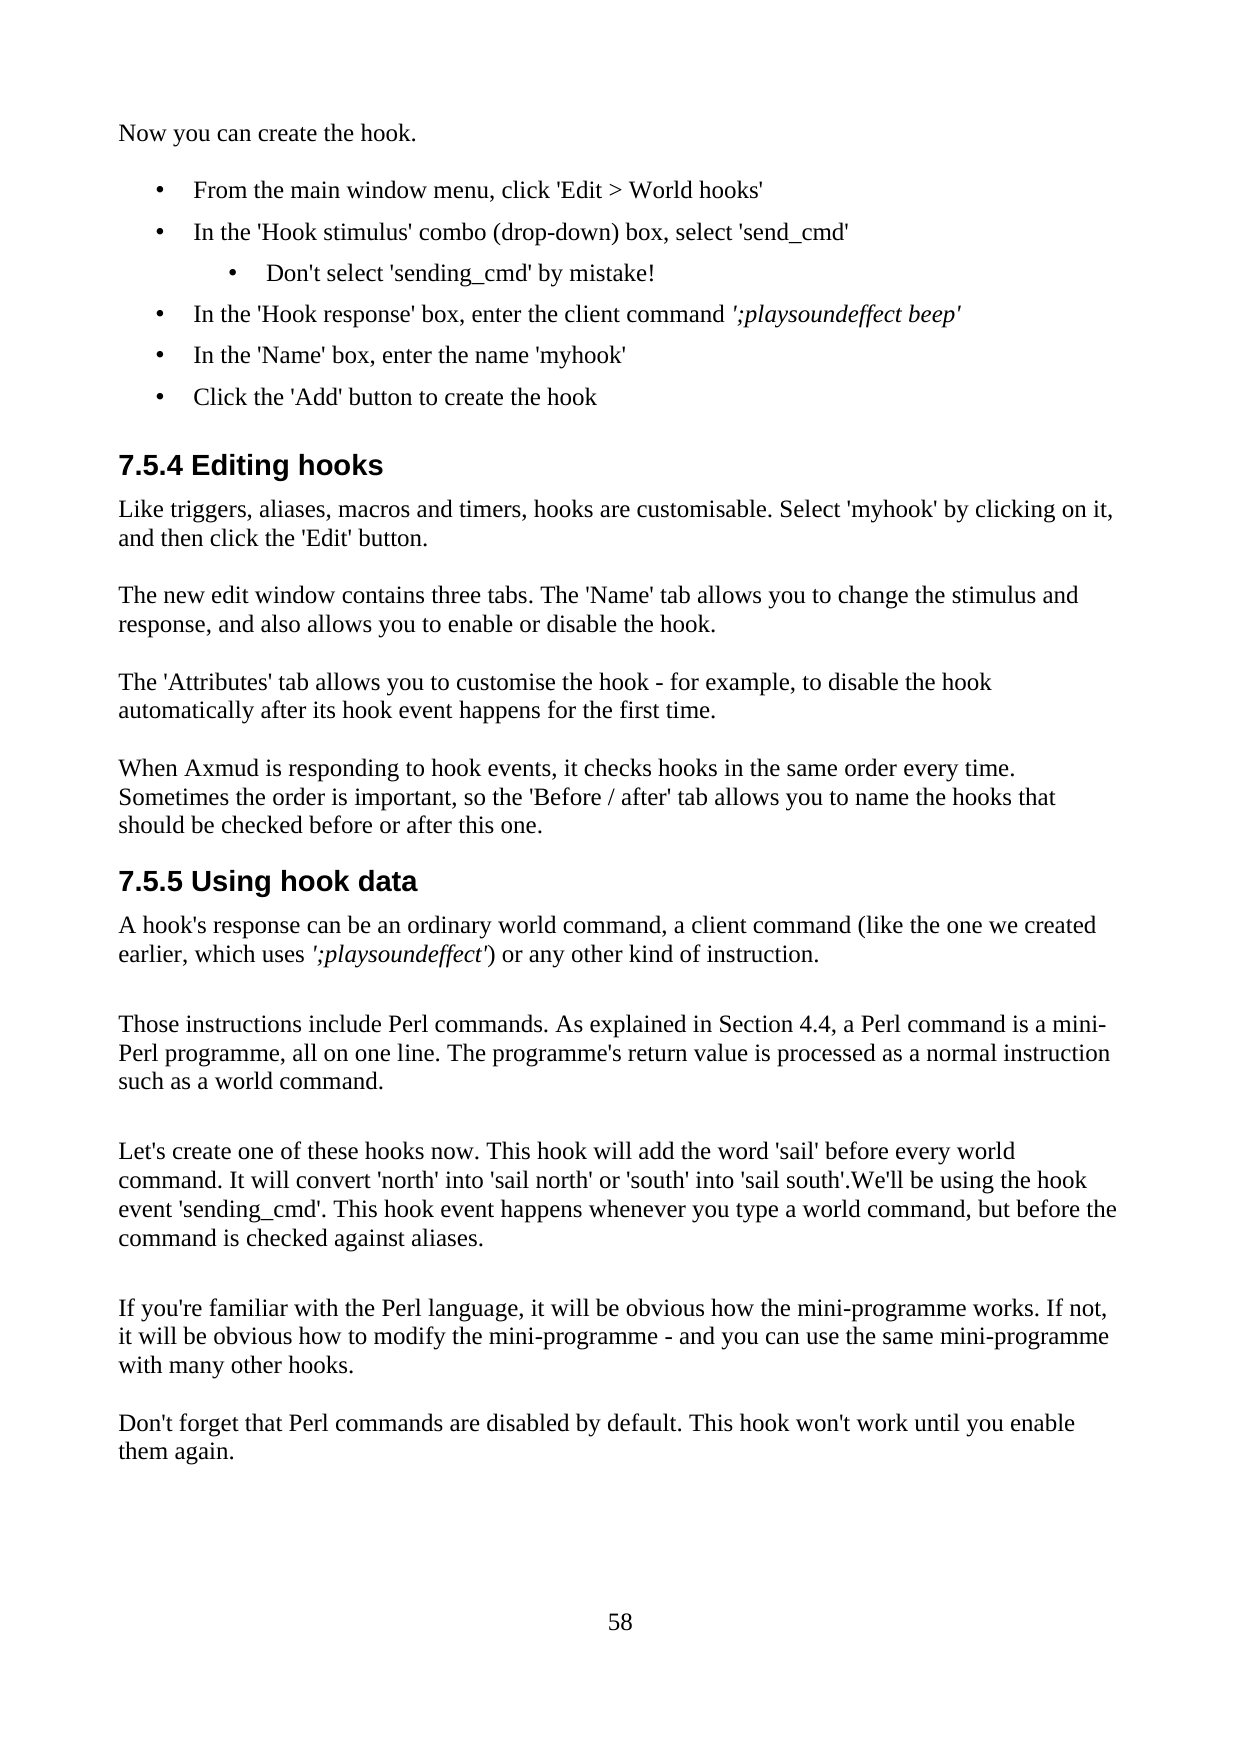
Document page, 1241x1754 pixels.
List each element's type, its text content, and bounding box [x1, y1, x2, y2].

text Don't forget that Perl commands are disabled by default. This hook won't work until you enable them again. [118, 1408, 1122, 1465]
subtitle 7.5.4 Editing hooks [118, 448, 1122, 482]
text Like triggers, aliases, macros and timers, hooks are customisable. Select 'myhook' by clicking on it, and then click the 'Edit' button. [118, 494, 1122, 552]
list Click the 'Add' button to create the hook [156, 382, 1122, 411]
list In the 'Name' box, enter the name 'myhook' [156, 341, 1122, 369]
text Let's create one of these hooks now. This hook will add the word 'sail' before every world command. It will convert 'north' into 'sail north' or 'south' into 'sail south'.We'll be using the hook event 'sending_cmd'. This hook event happens whenever you type a world command, but before the command is checked against aliases. [118, 1136, 1122, 1251]
list In the 'Hook stimulus' combo (drop-down) box, select 'send_cmd' [156, 217, 1122, 246]
text The 'Attributes' tab allows you to customise the hook - for example, to disable the hook automatically after its hook event happens for the first time. [118, 667, 1122, 724]
text A hook's response can be an ordinary world command, a client command (like the one we created earlier, which uses ';playsoundeffect') or any other kind of instruction. [118, 910, 1122, 968]
list Don't select 'sending_cmd' by mistake! [228, 258, 1122, 287]
text Now you can create the hook. [118, 118, 1122, 147]
text If you're familiar with the Perl language, it will be obvious how the mini-programme works. If not, it will be obvious how to modify the mini-programme - and you can use the same mini-programme with many other hooks. [118, 1293, 1122, 1379]
text The new edit window contains three tabs. The 'Name' tab allows you to change the stimulus and response, and also allows you to enable or disable the hook. [118, 580, 1122, 638]
list In the 'Hook response' box, enter the client command ';playsoundeffect beep' [156, 299, 1122, 328]
subtitle 7.5.5 Using hook data [118, 864, 1122, 898]
text Those instructions include Perl commands. As explained in Section 4.4, a Perl command is a mini-Perl programme, all on one line. The programme's return value is processed as a normal instruction such as a world command. [118, 1009, 1122, 1095]
text When Axmud is responding to hook events, it checks hooks in the same order every time. Sometimes the order is important, so the 'Before / after' tab allows you to name the hooks that should be checked before or after this one. [118, 753, 1122, 839]
list From the main window menu, click 'Edit > World hooks' [156, 176, 1122, 204]
